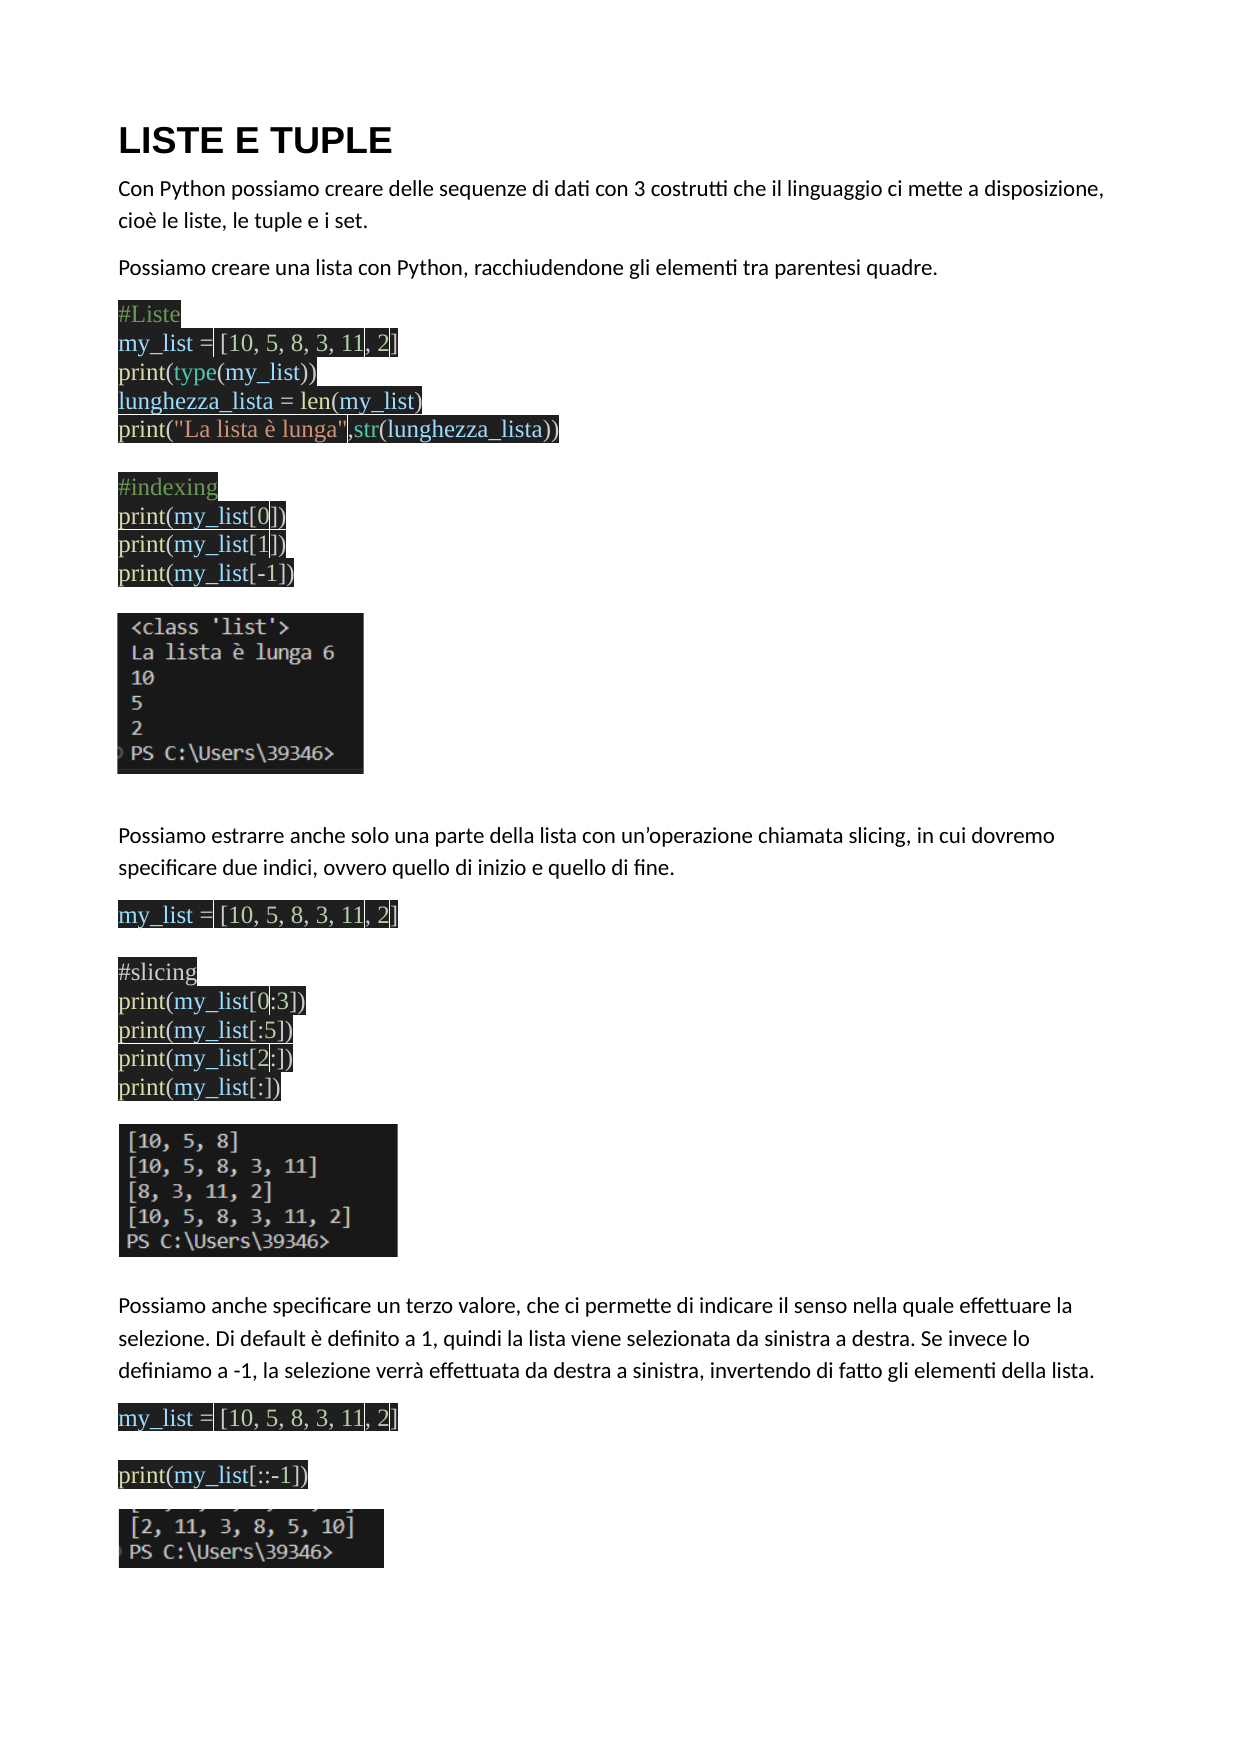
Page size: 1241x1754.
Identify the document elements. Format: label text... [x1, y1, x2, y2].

text Possiamo estrarre anche solo una parte della lista con un’operazione chiamata slicing, in cui dovremo specificare due indici, ovvero quello di inizio e quello di fine. [118, 821, 1122, 881]
text #Liste [118, 299, 1122, 328]
text Possiamo creare una lista con Python, racchiudendone gli elementi tra parentesi quadre. [118, 253, 1122, 281]
subtitle LISTE E TUPLE [118, 118, 1122, 161]
text my_list = [10, 5, 8, 3, 11, 2] [118, 1403, 1122, 1431]
text print(my_list[0]) [118, 501, 1122, 529]
text print(my_list[:5]) [118, 1015, 1122, 1043]
text print(my_list[0:3]) [118, 986, 1122, 1015]
text #slicing [118, 957, 1122, 986]
text my_list = [10, 5, 8, 3, 11, 2] [118, 900, 1122, 928]
text #indexing [118, 472, 1122, 501]
text Possiamo anche specificare un terzo valore, che ci permette di indicare il senso nella quale effettuare la selezione. Di default è definito a 1, quindi la lista viene selezionata da sinistra a destra. Se invece lo definiamo a -1, la selezione verrà effettuata da destra a sinistra, invertendo di fatto gli elementi della lista. [118, 1292, 1122, 1384]
text my_list = [10, 5, 8, 3, 11, 2] [118, 328, 1122, 357]
text print(my_list[::-1]) [118, 1460, 1122, 1489]
text lunghezza_lista = len(my_list) [118, 386, 1122, 414]
text print(my_list[-1]) [118, 558, 1122, 587]
text print(my_list[:]) [118, 1072, 1122, 1101]
text print(my_list[1]) [118, 529, 1122, 558]
picture [118, 1509, 384, 1568]
picture [119, 1124, 398, 1257]
text Con Python possiamo creare delle sequenze di dati con 3 costrutti che il linguaggio ci mette a disposizione, cioè le liste, le tuple e i set. [118, 174, 1122, 234]
text print(my_list[2:]) [118, 1043, 1122, 1072]
picture [117, 613, 364, 774]
text print("La lista è lunga",str(lunghezza_lista)) [118, 414, 1122, 443]
text print(type(my_list)) [118, 357, 1122, 386]
